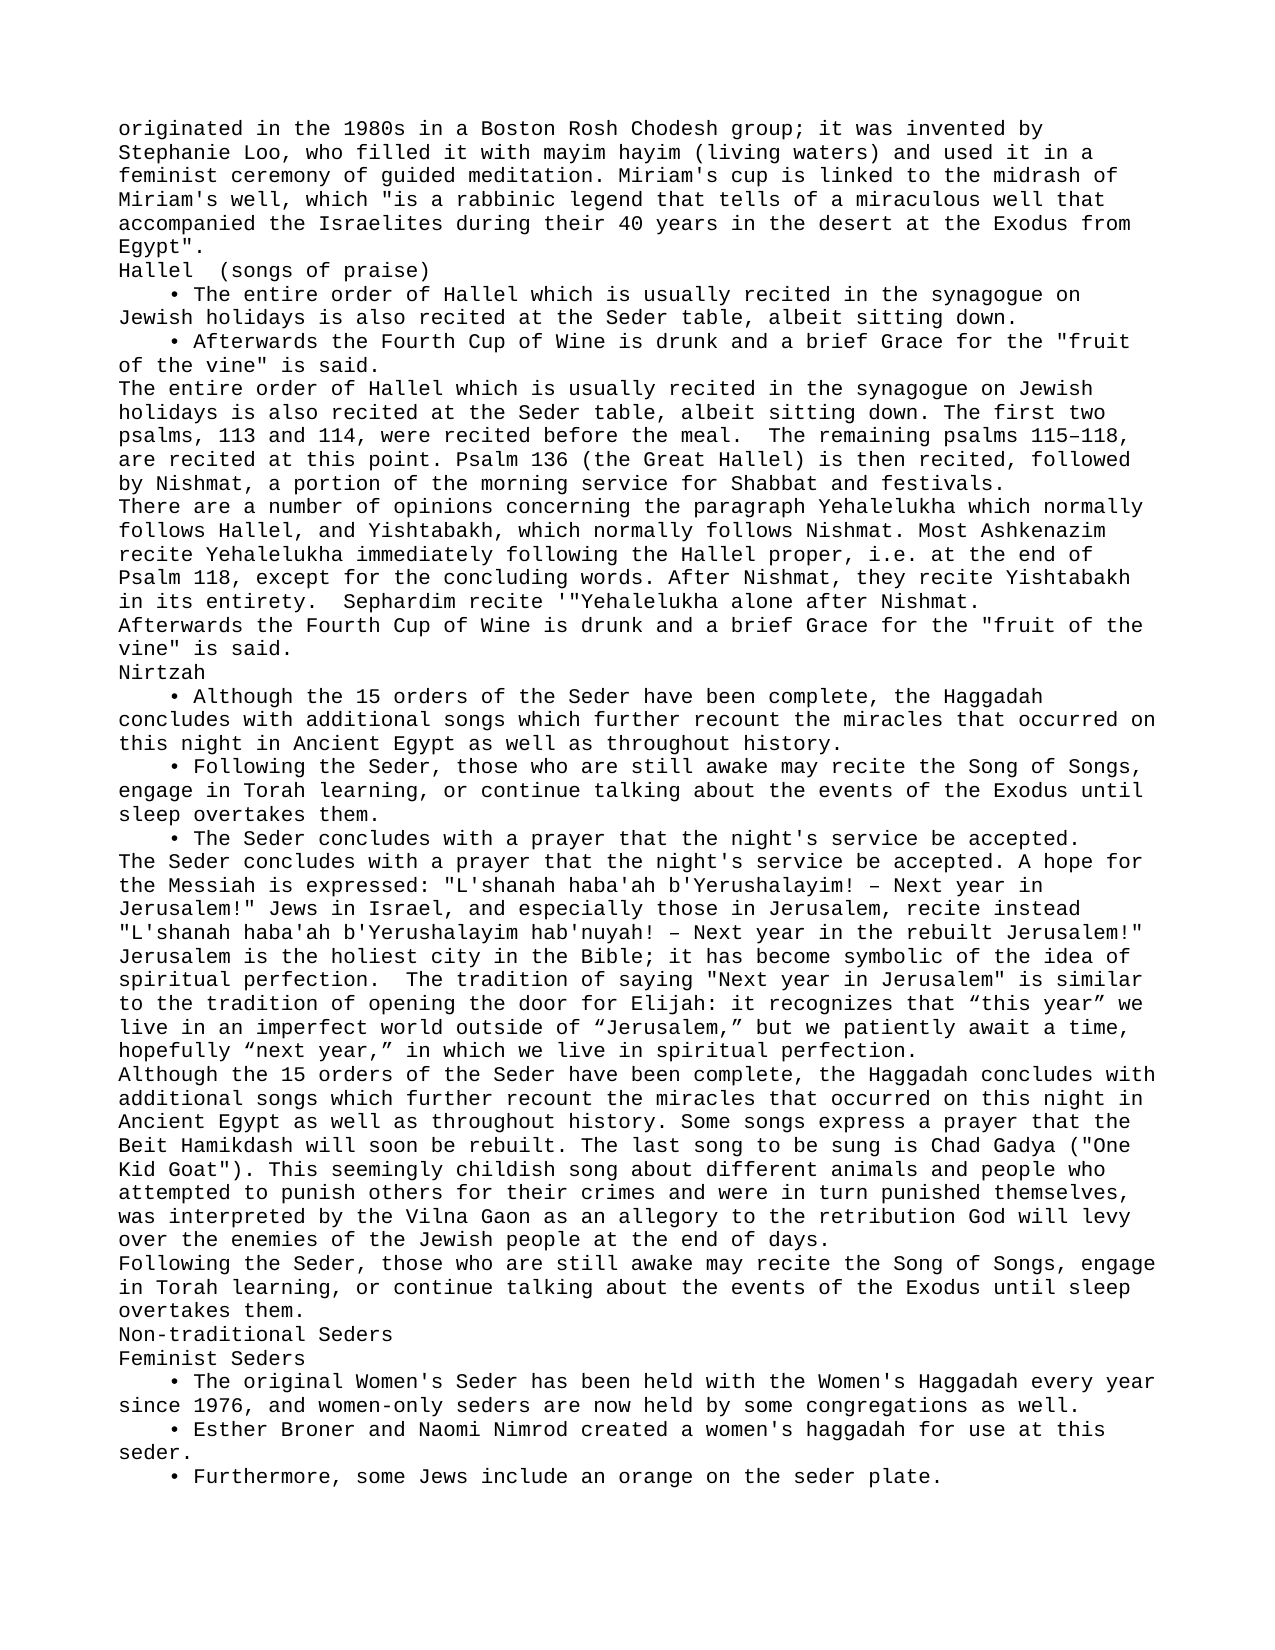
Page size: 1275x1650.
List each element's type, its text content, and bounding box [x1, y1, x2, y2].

text originated in the 1980s in a Boston Rosh Chodesh group; it was invented by Stephanie Loo, who filled it with mayim hayim (living waters) and used it in a feminist ceremony of guided meditation. Miriam's cup is linked to the midrash of Miriam's well, which "is a rabbinic legend that tells of a miraculous well that accompanied the Israelites during their 40 years in the desert at the Exodus from Egypt". [118, 118, 1157, 260]
text The Seder concludes with a prayer that the night's service be accepted. A hope for the Messiah is expressed: "L'shanah haba'ah b'Yerushalayim! – Next year in Jerusalem!" Jews in Israel, and especially those in Jerusalem, recite instead "L'shanah haba'ah b'Yerushalayim hab'nuyah! – Next year in the rebuilt Jerusalem!" Jerusalem is the holiest city in the Bible; it has become symbolic of the idea of spiritual perfection. The tradition of saying "Next year in Jerusalem" is similar to the tradition of opening the door for Elijah: it recognizes that “this year” we live in an imperfect world outside of “Jerusalem,” but we patiently await a time, hopefully “next year,” in which we live in spiritual perfection. [118, 851, 1157, 1064]
text Although the 15 orders of the Seder have been complete, the Haggadah concludes with additional songs which further recount the miracles that occurred on this night in Ancient Egypt as well as throughout history. Some songs express a prayer that the Beit Hamikdash will soon be rebuilt. The last song to be sung is Chad Gadya ("One Kid Goat"). This seemingly childish song about different animals and people who attempted to punish others for their crimes and were in turn punished themselves, was interpreted by the Vilna Gaon as an allegory to the retribution God will levy over the enemies of the Jewish people at the end of days. [118, 1064, 1157, 1253]
text Nirtzah [118, 662, 1157, 686]
text Afterwards the Fourth Cup of Wine is drunk and a brief Grace for the "fruit of the vine" is said. [118, 615, 1157, 662]
text • The Seder concludes with a prayer that the night's service be accepted. [118, 827, 1157, 851]
text • Afterwards the Fourth Cup of Wine is drunk and a brief Grace for the "fruit of the vine" is said. [118, 331, 1157, 378]
text • Following the Seder, those who are still awake may recite the Song of Songs, engage in Torah learning, or continue talking about the events of the Exodus until sleep overtakes them. [118, 757, 1157, 827]
text Following the Seder, those who are still awake may recite the Song of Songs, engage in Torah learning, or continue talking about the events of the Exodus until sleep overtakes them. [118, 1253, 1157, 1324]
text The entire order of Hallel which is usually recited in the synagogue on Jewish holidays is also recited at the Seder table, albeit sitting down. The first two psalms, 113 and 114, were recited before the meal. The remaining psalms 115–118, are recited at this point. Psalm 136 (the Great Hallel) is then recited, followed by Nishmat, a portion of the morning service for Shabbat and festivals. [118, 378, 1157, 496]
text Hallel (songs of praise) [118, 260, 1157, 284]
text • Although the 15 orders of the Seder have been complete, the Haggadah concludes with additional songs which further recount the miracles that occurred on this night in Ancient Egypt as well as throughout history. [118, 686, 1157, 757]
text Non-traditional Seders [118, 1324, 1157, 1348]
text • The original Women's Seder has been held with the Women's Haggadah every year since 1976, and women-only seders are now held by some congregations as well. [118, 1371, 1157, 1419]
text • The entire order of Hallel which is usually recited in the synagogue on Jewish holidays is also recited at the Seder table, albeit sitting down. [118, 284, 1157, 331]
text Feminist Seders [118, 1348, 1157, 1371]
text • Furthermore, some Jews include an orange on the seder plate. [118, 1466, 1157, 1489]
text • Esther Broner and Naomi Nimrod created a women's haggadah for use at this seder. [118, 1419, 1157, 1466]
text There are a number of opinions concerning the paragraph Yehalelukha which normally follows Hallel, and Yishtabakh, which normally follows Nishmat. Most Ashkenazim recite Yehalelukha immediately following the Hallel proper, i.e. at the end of Psalm 118, except for the concluding words. After Nishmat, they recite Yishtabakh in its entirety. Sephardim recite '"Yehalelukha alone after Nishmat. [118, 496, 1157, 615]
